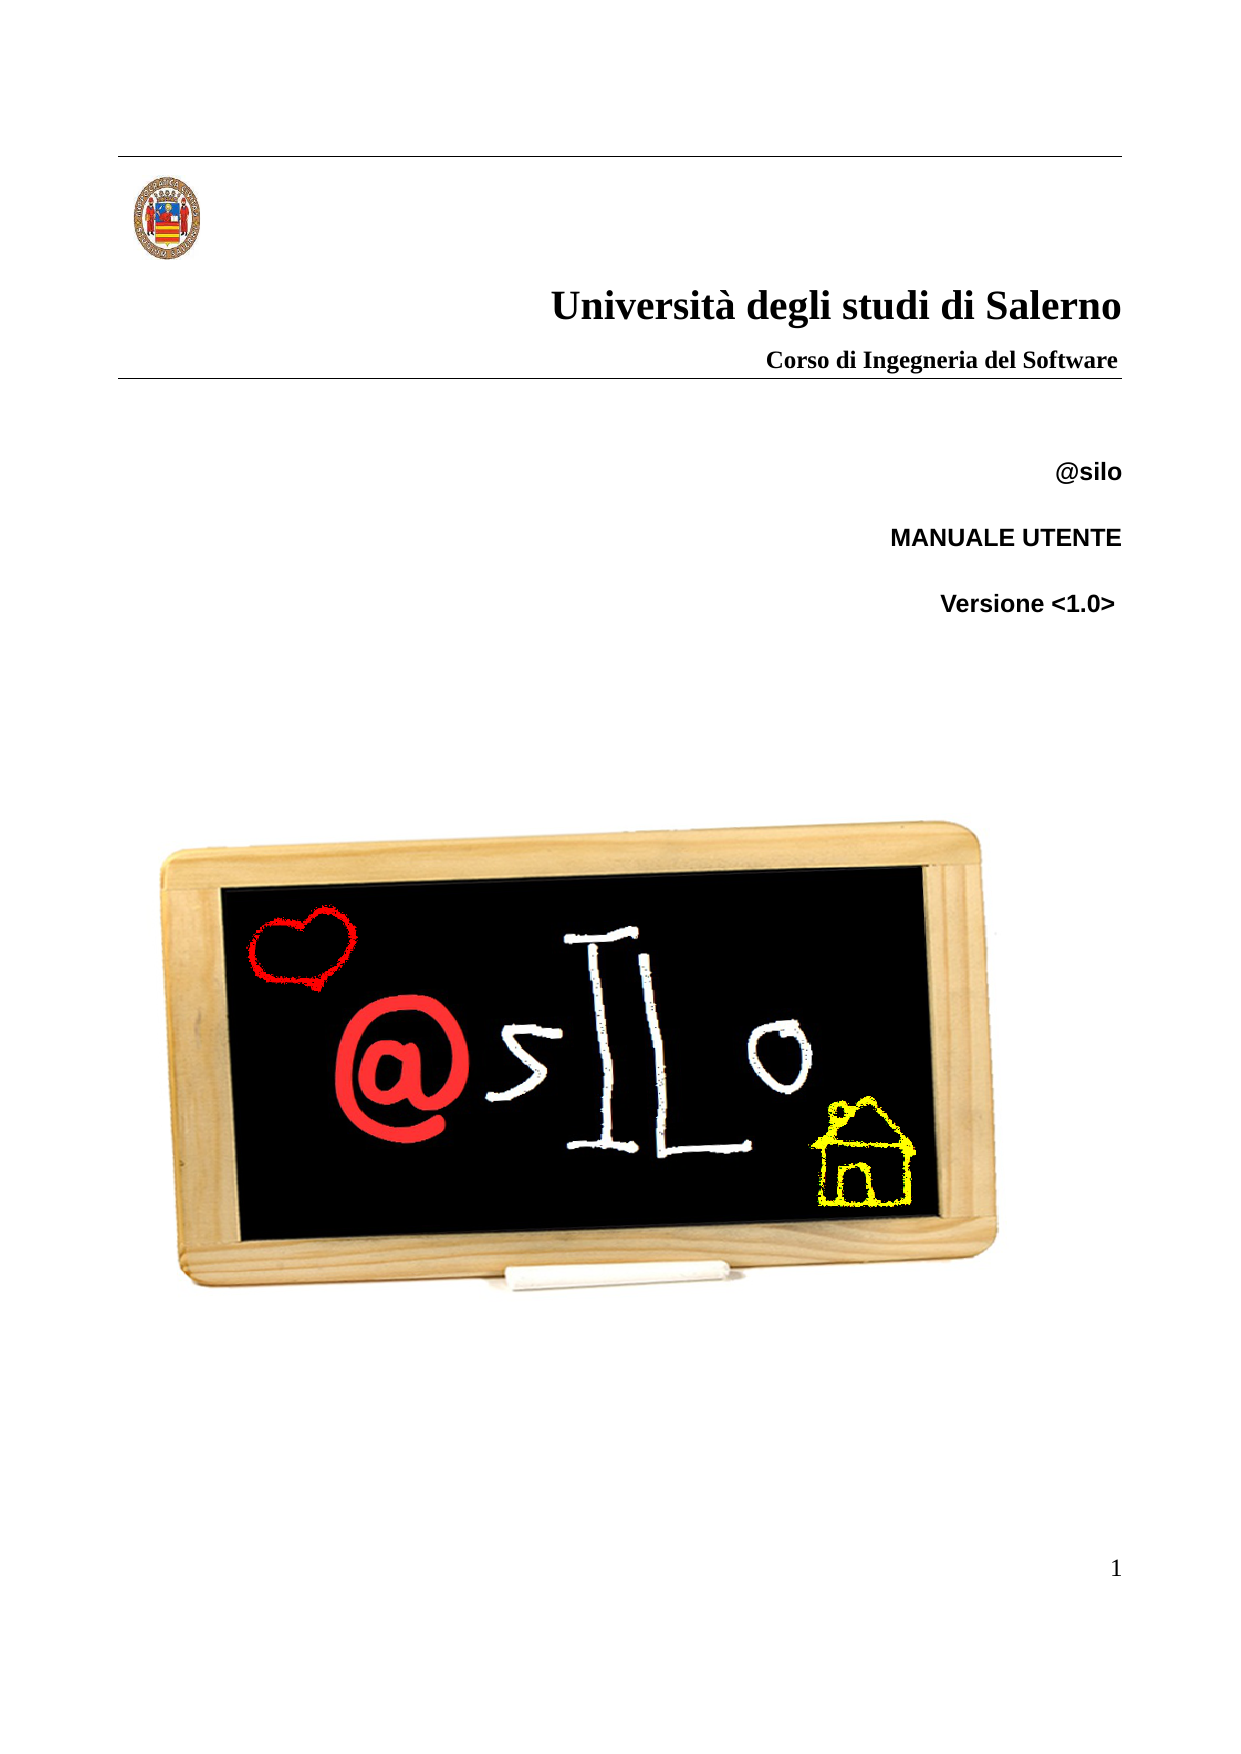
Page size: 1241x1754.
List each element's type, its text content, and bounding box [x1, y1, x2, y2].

subtitle Versione <1.0> [118, 589, 1122, 618]
picture [133, 175, 200, 260]
text 1 [118, 1553, 1122, 1582]
text Università degli studi di Salerno [118, 280, 1122, 328]
subtitle @silo [118, 457, 1122, 486]
subtitle MANUALE UTENTE [118, 523, 1122, 552]
picture [133, 810, 1071, 1329]
text Corso di Ingegneria del Software [118, 341, 1122, 378]
